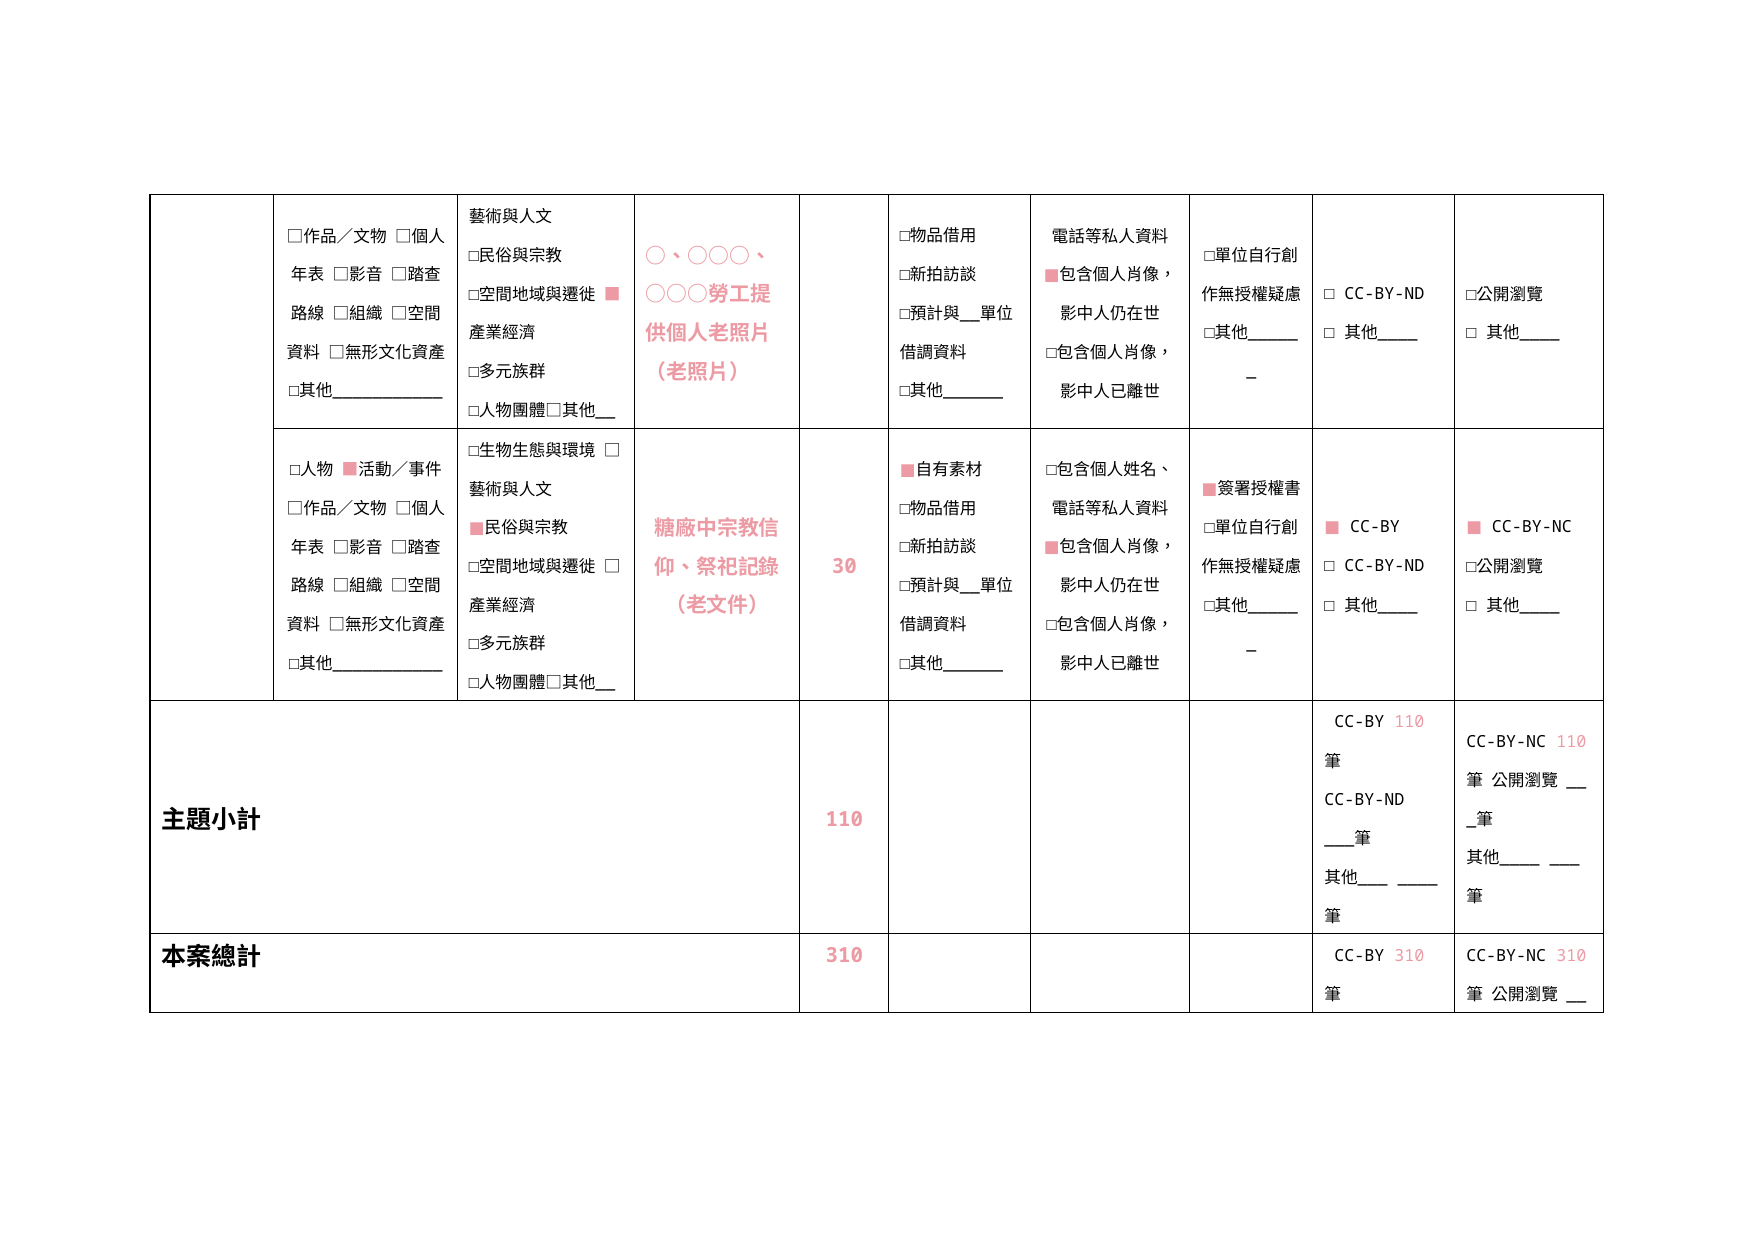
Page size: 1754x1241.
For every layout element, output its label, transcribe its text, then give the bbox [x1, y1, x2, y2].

table_cell 110 [800, 701, 888, 933]
table_cell 藝術與人文 □民俗與宗教 □空間地域與遷徙 ■產業經濟 □多元族群 □人物團體□其他__ [458, 195, 634, 427]
table_cell 本案總計 [151, 934, 799, 1012]
table_cell CC-BY-NC 310筆 公開瀏覽 __ [1455, 934, 1603, 1012]
table_cell 310 [800, 934, 888, 1012]
table_cell □人物 ■活動／事件 □作品／文物 □個人年表 □影音 □踏查路線 □組織 □空間資料 □無形文化資產 □其他___________ [274, 429, 457, 700]
table_cell CC-BY 310筆 [1313, 934, 1454, 1012]
table_cell [151, 195, 273, 700]
table_cell □公開瀏覽 □ 其他____ [1455, 195, 1603, 427]
table_cell [889, 701, 1030, 933]
table_cell 糖廠中宗教信仰、祭祀記錄（老文件） [635, 429, 799, 700]
table_cell □物品借用 □新拍訪談 □預計與__單位借調資料 □其他______ [889, 195, 1030, 427]
table_cell □ CC-BY-ND □ 其他____ [1313, 195, 1454, 427]
table_cell CC-BY 110筆 CC-BY-ND ___筆 其他___ ____筆 [1313, 701, 1454, 933]
table_cell □單位自行創作無授權疑慮 □其他______ [1190, 195, 1312, 427]
table_cell [1031, 934, 1189, 1012]
table_cell [1190, 934, 1312, 1012]
table_cell 30 [800, 429, 888, 700]
table_cell 電話等私人資料 ■包含個人肖像， 影中人仍在世 □包含個人肖像， 影中人已離世 [1031, 195, 1189, 427]
table_cell ■ CC-BY-NC □公開瀏覽 □ 其他____ [1455, 429, 1603, 700]
table_cell □生物生態與環境 □藝術與人文 ■民俗與宗教 □空間地域與遷徙 □產業經濟 □多元族群 □人物團體□其他__ [458, 429, 634, 700]
table_cell ○、○○○、○○○勞工提供個人老照片（老照片） [635, 195, 799, 427]
table_cell □包含個人姓名、電話等私人資料 ■包含個人肖像， 影中人仍在世 □包含個人肖像， 影中人已離世 [1031, 429, 1189, 700]
table_cell CC-BY-NC 110筆 公開瀏覽 ___筆 其他____ ___筆 [1455, 701, 1603, 933]
table_cell ■自有素材 □物品借用 □新拍訪談 □預計與__單位借調資料 □其他______ [889, 429, 1030, 700]
table_cell ■ CC-BY □ CC-BY-ND □ 其他____ [1313, 429, 1454, 700]
table_cell [889, 934, 1030, 1012]
table_cell [800, 195, 888, 427]
table_cell [1190, 701, 1312, 933]
table_cell 主題小計 [151, 701, 799, 933]
table_cell [1031, 701, 1189, 933]
table_cell ■簽署授權書 □單位自行創作無授權疑慮 □其他______ [1190, 429, 1312, 700]
table_cell □作品／文物 □個人年表 □影音 □踏查路線 □組織 □空間資料 □無形文化資產 □其他___________ [274, 195, 457, 427]
